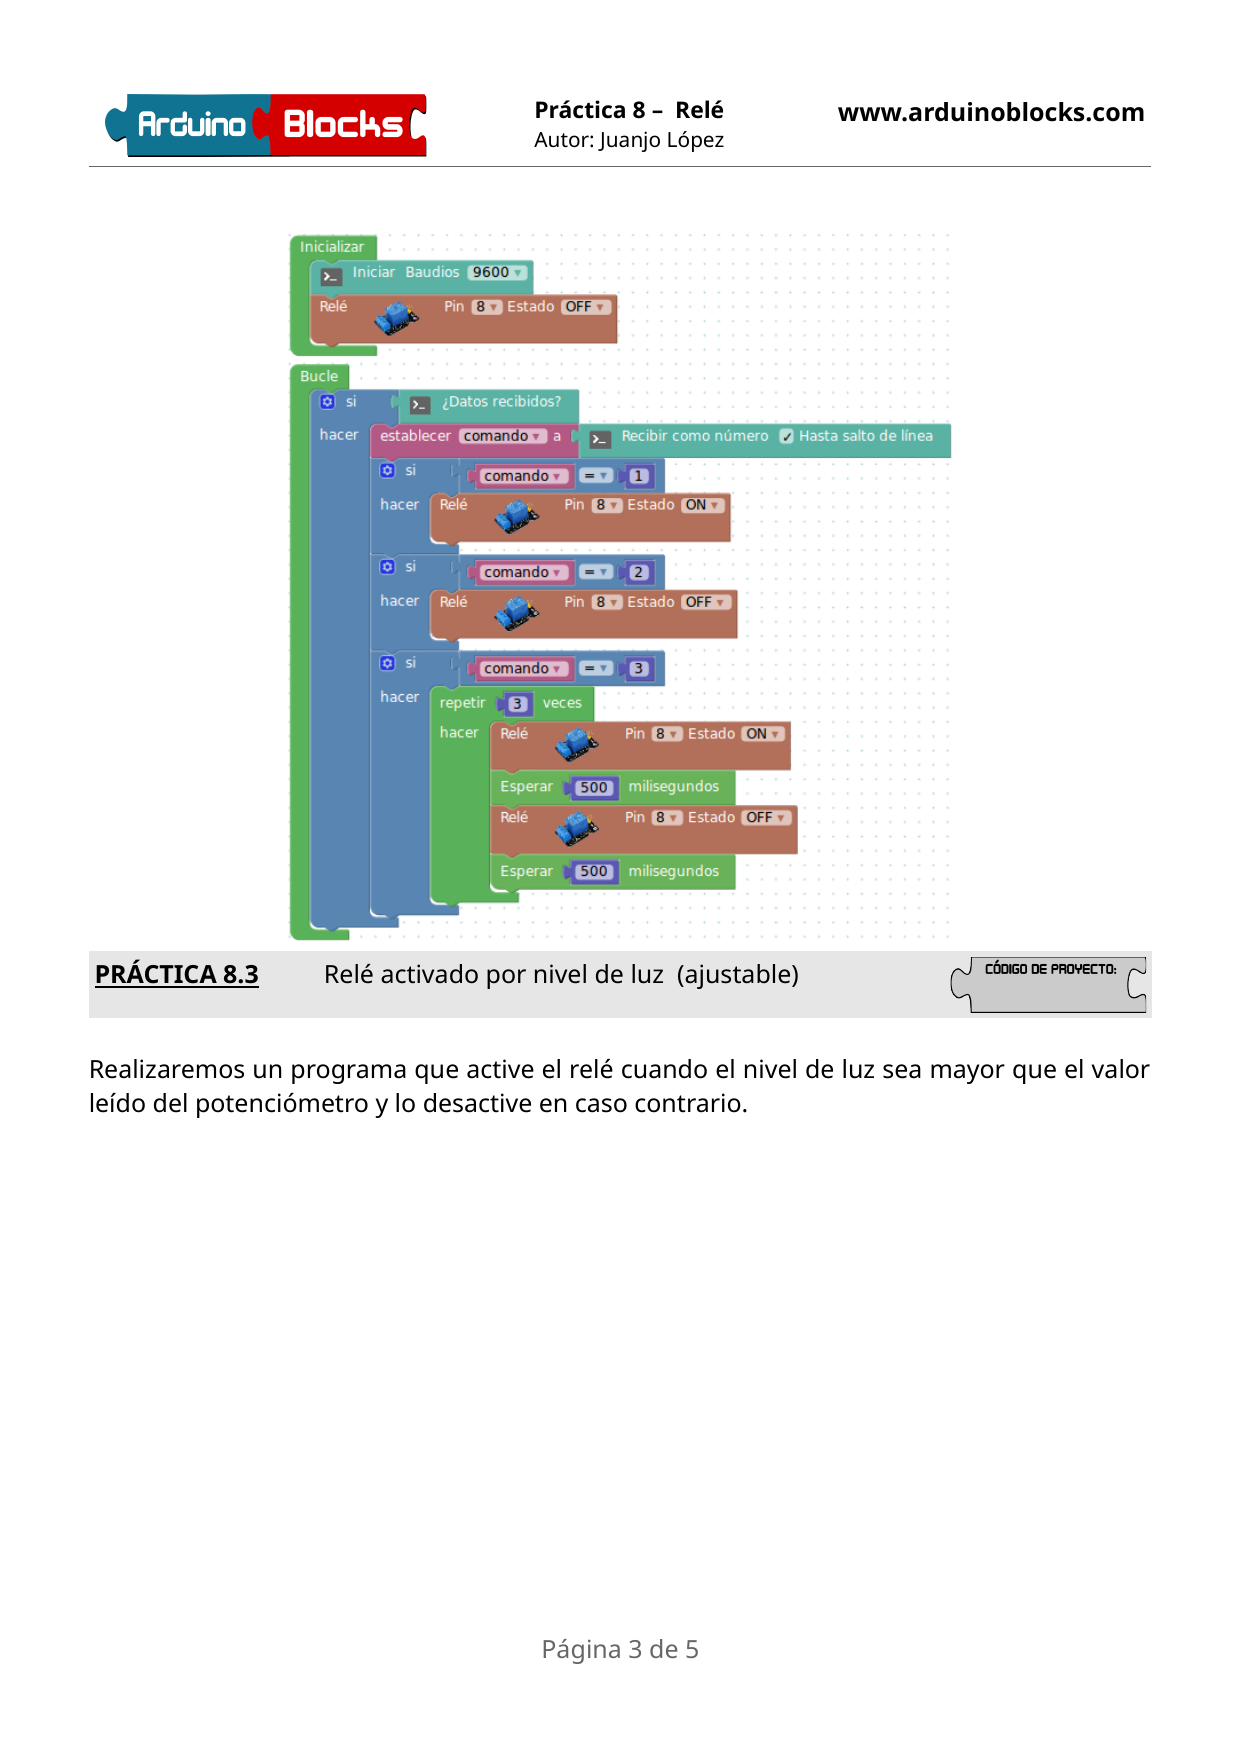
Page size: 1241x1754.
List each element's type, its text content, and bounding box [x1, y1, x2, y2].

picture [950, 957, 1147, 1013]
table_header [945, 951, 1152, 1018]
table_header [89, 224, 1152, 951]
picture [105, 94, 427, 157]
table_header Relé activado por nivel de luz (ajustable) [318, 951, 945, 1018]
text Realizaremos un programa que active el relé cuando el nivel de luz sea mayor que el valor leído del potenciómetro y lo desactive en caso contrario. [88, 1052, 1152, 1120]
picture [283, 230, 957, 946]
table_header PRÁCTICA 8.3 [89, 951, 318, 1018]
